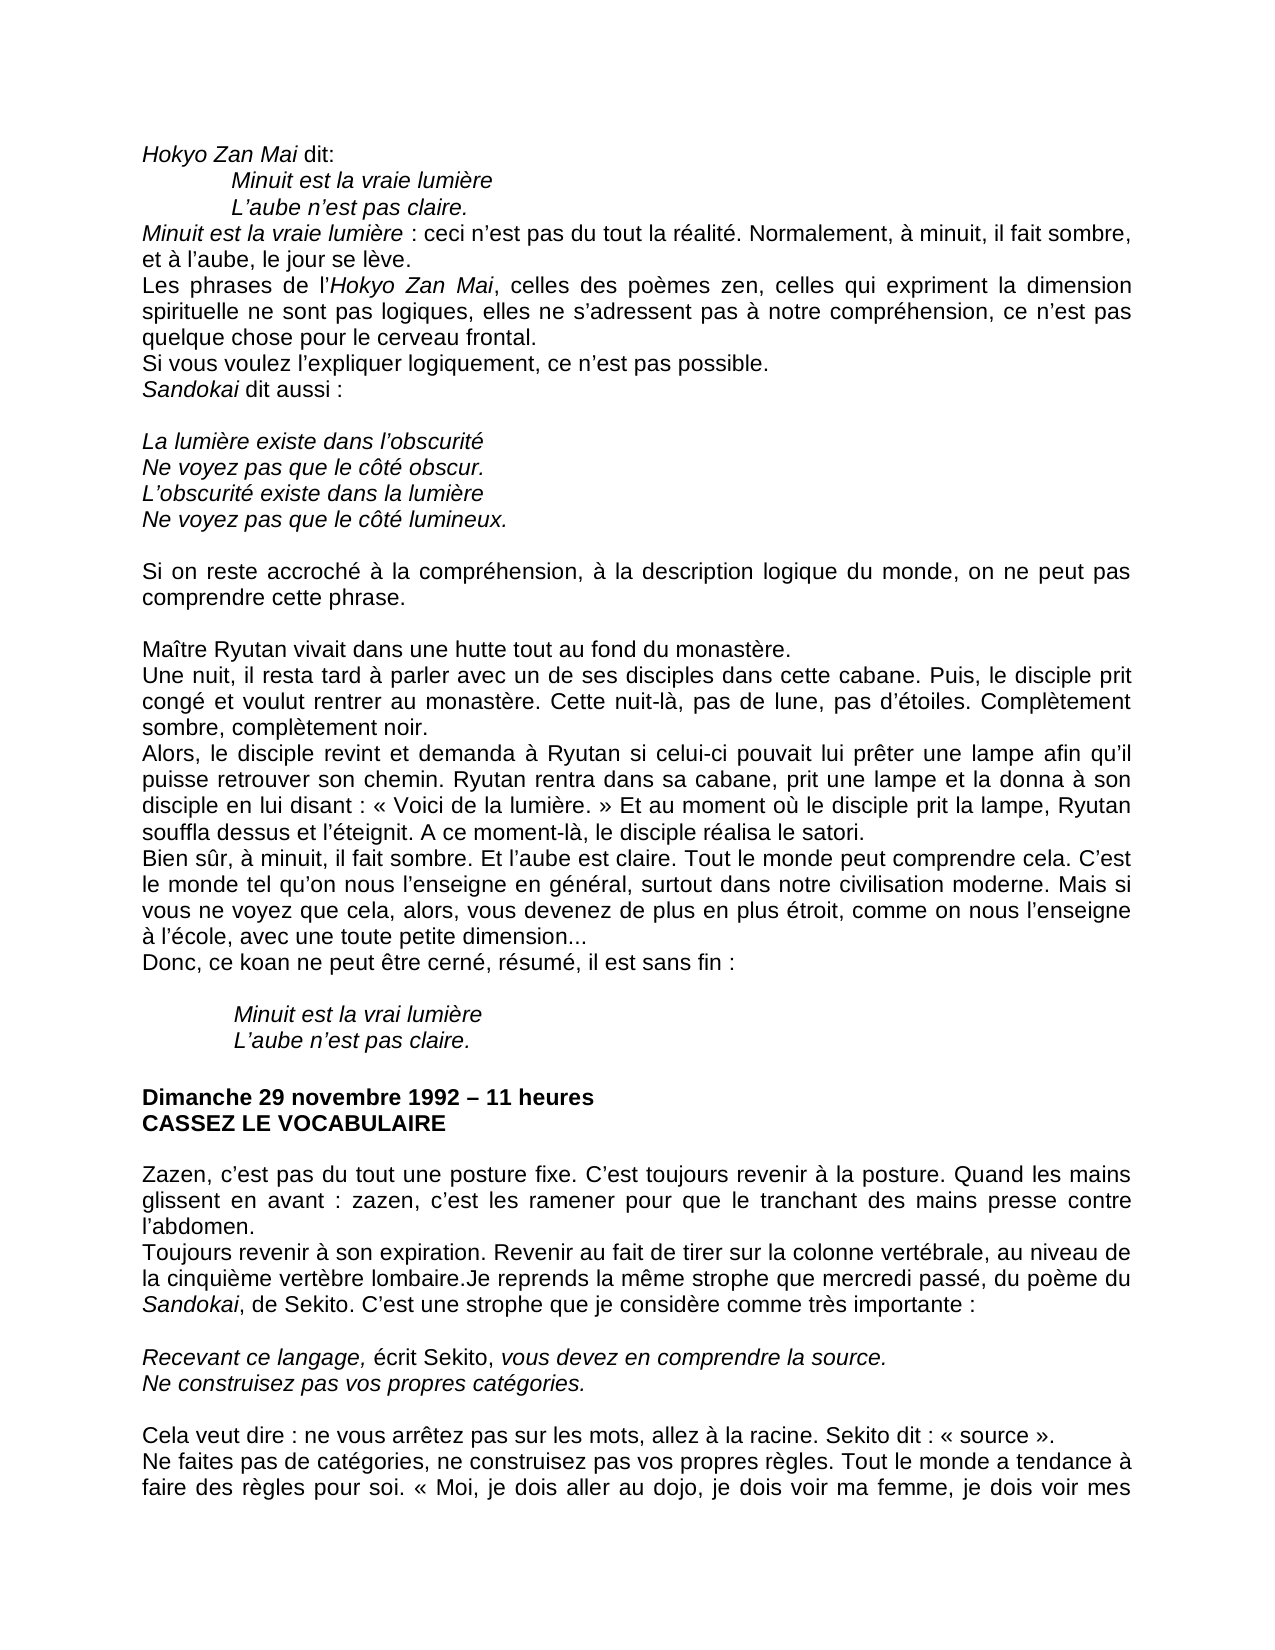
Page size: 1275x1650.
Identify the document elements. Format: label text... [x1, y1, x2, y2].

text Dimanche 29 novembre 1992 – 11 heures CASSEZ LE VOCABULAIRE [142, 1084, 1133, 1137]
text Cela veut dire : ne vous arrêtez pas sur les mots, allez à la racine. Sekito dit : « source ». [142, 1422, 1133, 1448]
text Ne construisez pas vos propres catégories. [142, 1370, 1133, 1396]
text Maître Ryutan vivait dans une hutte tout au fond du monastère. [142, 637, 1133, 663]
text Les phrases de l’Hokyo Zan Mai, celles des poèmes zen, celles qui expriment la dimension spirituelle ne sont pas logiques, elles ne s’adressent pas à notre compréhension, ce n’est pas quelque chose pour le cerveau frontal. [142, 272, 1133, 350]
text La lumière existe dans l’obscurité [142, 428, 1133, 454]
text L’aube n’est pas claire. [233, 1027, 1133, 1053]
text L’obscurité existe dans la lumière [142, 480, 1133, 506]
text Minuit est la vraie lumière [231, 168, 1133, 194]
text Bien sûr, à minuit, il fait sombre. Et l’aube est claire. Tout le monde peut comprendre cela. C’est le monde tel qu’on nous l’enseigne en général, surtout dans notre civilisation moderne. Mais si vous ne voyez que cela, alors, vous devenez de plus en plus étroit, comme on nous l’enseigne à l’école, avec une toute petite dimension... [142, 845, 1133, 949]
text Minuit est la vrai lumière [233, 1001, 1133, 1027]
text Ne voyez pas que le côté obscur. [142, 454, 1133, 480]
text Si on reste accroché à la compréhension, à la description logique du monde, on ne peut pas comprendre cette phrase. [142, 558, 1133, 611]
text Donc, ce koan ne peut être cerné, résumé, il est sans fin : [142, 949, 1133, 975]
text Zazen, c’est pas du tout une posture fixe. C’est toujours revenir à la posture. Quand les mains glissent en avant : zazen, c’est les ramener pour que le tranchant des mains presse contre l’abdomen. [142, 1162, 1133, 1240]
text Toujours revenir à son expiration. Revenir au fait de tirer sur la colonne vertébrale, au niveau de la cinquième vertèbre lombaire.Je reprends la même strophe que mercredi passé, du poème du Sandokai, de Sekito. C’est une strophe que je considère comme très importante : [142, 1240, 1133, 1318]
text Ne voyez pas que le côté lumineux. [142, 506, 1133, 532]
text L’aube n’est pas claire. [231, 194, 1133, 220]
text Minuit est la vraie lumière : ceci n’est pas du tout la réalité. Normalement, à minuit, il fait sombre, et à l’aube, le jour se lève. [142, 220, 1133, 272]
text Alors, le disciple revint et demanda à Ryutan si celui-ci pouvait lui prêter une lampe afin qu’il puisse retrouver son chemin. Ryutan rentra dans sa cabane, prit une lampe et la donna à son disciple en lui disant : « Voici de la lumière. » Et au moment où le disciple prit la lampe, Ryutan souffla dessus et l’éteignit. A ce moment-là, le disciple réalisa le satori. [142, 741, 1133, 845]
text Si vous voulez l’expliquer logiquement, ce n’est pas possible. [142, 350, 1133, 376]
text Une nuit, il resta tard à parler avec un de ses disciples dans cette cabane. Puis, le disciple prit congé et voulut rentrer au monastère. Cette nuit-là, pas de lune, pas d’étoiles. Complètement sombre, complètement noir. [142, 663, 1133, 741]
text Ne faites pas de catégories, ne construisez pas vos propres règles. Tout le monde a tendance à faire des règles pour soi. « Moi, je dois aller au dojo, je dois voir ma femme, je dois voir mes [142, 1448, 1133, 1500]
text Hokyo Zan Mai dit: [142, 142, 1133, 168]
text Recevant ce langage, écrit Sekito, vous devez en comprendre la source. [142, 1344, 1133, 1370]
text Sandokai dit aussi : [142, 376, 1133, 402]
